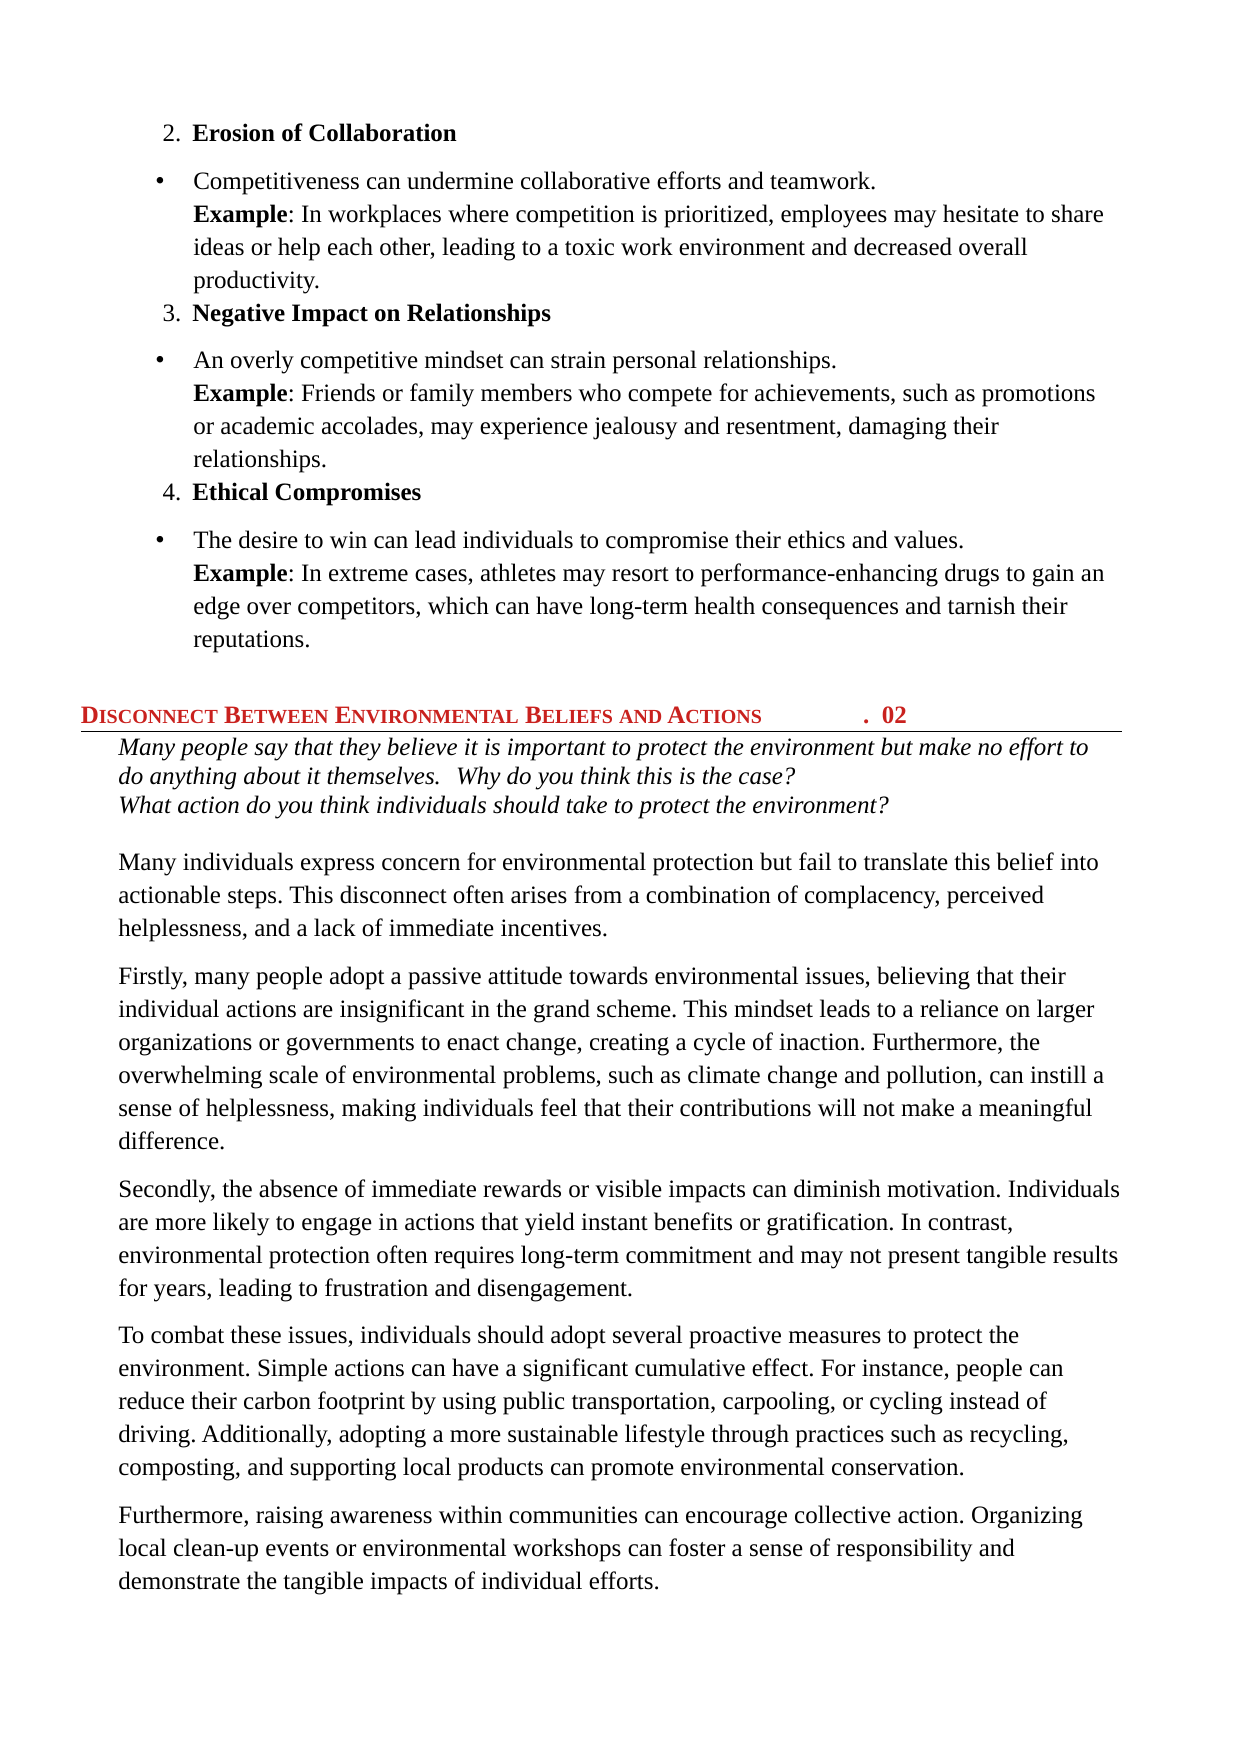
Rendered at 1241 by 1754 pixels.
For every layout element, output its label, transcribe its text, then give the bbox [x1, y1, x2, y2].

list Ethical Compromises [162, 477, 1122, 506]
text Furthermore, raising awareness within communities can encourage collective action. Organizing local clean-up events or environmental workshops can foster a sense of responsibility and demonstrate the tangible impacts of individual efforts. [118, 1500, 1122, 1595]
text To combat these issues, individuals should adopt several proactive measures to protect the environment. Simple actions can have a significant cumulative effect. For instance, people can reduce their carbon footprint by using public transportation, carpooling, or cycling instead of driving. Additionally, adopting a more sustainable lifestyle through practices such as recycling, composting, and supporting local products can promote environmental conservation. [118, 1320, 1122, 1481]
list Competitiveness can undermine collaborative efforts and teamwork. [156, 166, 1122, 194]
text Firstly, many people adopt a passive attitude towards environmental issues, believing that their individual actions are insignificant in the grand scheme. This mindset leads to a reliance on larger organizations or governments to enact change, creating a cycle of inaction. Furthermore, the overwhelming scale of environmental problems, such as climate change and pollution, can instill a sense of helplessness, making individuals feel that their contributions will not make a meaningful difference. [118, 961, 1122, 1155]
subtitle Disconnect Between Environmental Beliefs and Actions . 02 [81, 701, 1122, 731]
list Erosion of Collaboration [162, 118, 1122, 147]
list The desire to win can lead individuals to compromise their ethics and values. [156, 525, 1122, 554]
list Example: In extreme cases, athletes may resort to performance-enhancing drugs to gain an edge over competitors, which can have long-term health consequences and tarnish their reputations. [156, 558, 1122, 653]
list An overly competitive mindset can strain personal relationships. [156, 345, 1122, 374]
list Negative Impact on Relationships [162, 298, 1122, 327]
text Many individuals express concern for environmental protection but fail to translate this belief into actionable steps. This disconnect often arises from a combination of complacency, perceived helplessness, and a lack of immediate incentives. [118, 847, 1122, 942]
list Example: In workplaces where competition is prioritized, employees may hesitate to share ideas or help each other, leading to a toxic work environment and decreased overall productivity. [156, 199, 1122, 293]
list Example: Friends or family members who compete for achievements, such as promotions or academic accolades, may experience jealousy and resentment, damaging their relationships. [156, 378, 1122, 473]
text Many people say that they believe it is important to protect the environment but make no effort to do anything about it themselves. Why do you think this is the case? What action do you think individuals should take to protect the environment? [118, 732, 1122, 819]
text Secondly, the absence of immediate rewards or visible impacts can diminish motivation. Individuals are more likely to engage in actions that yield instant benefits or gratification. In contrast, environmental protection often requires long-term commitment and may not present tangible results for years, leading to frustration and disengagement. [118, 1174, 1122, 1302]
